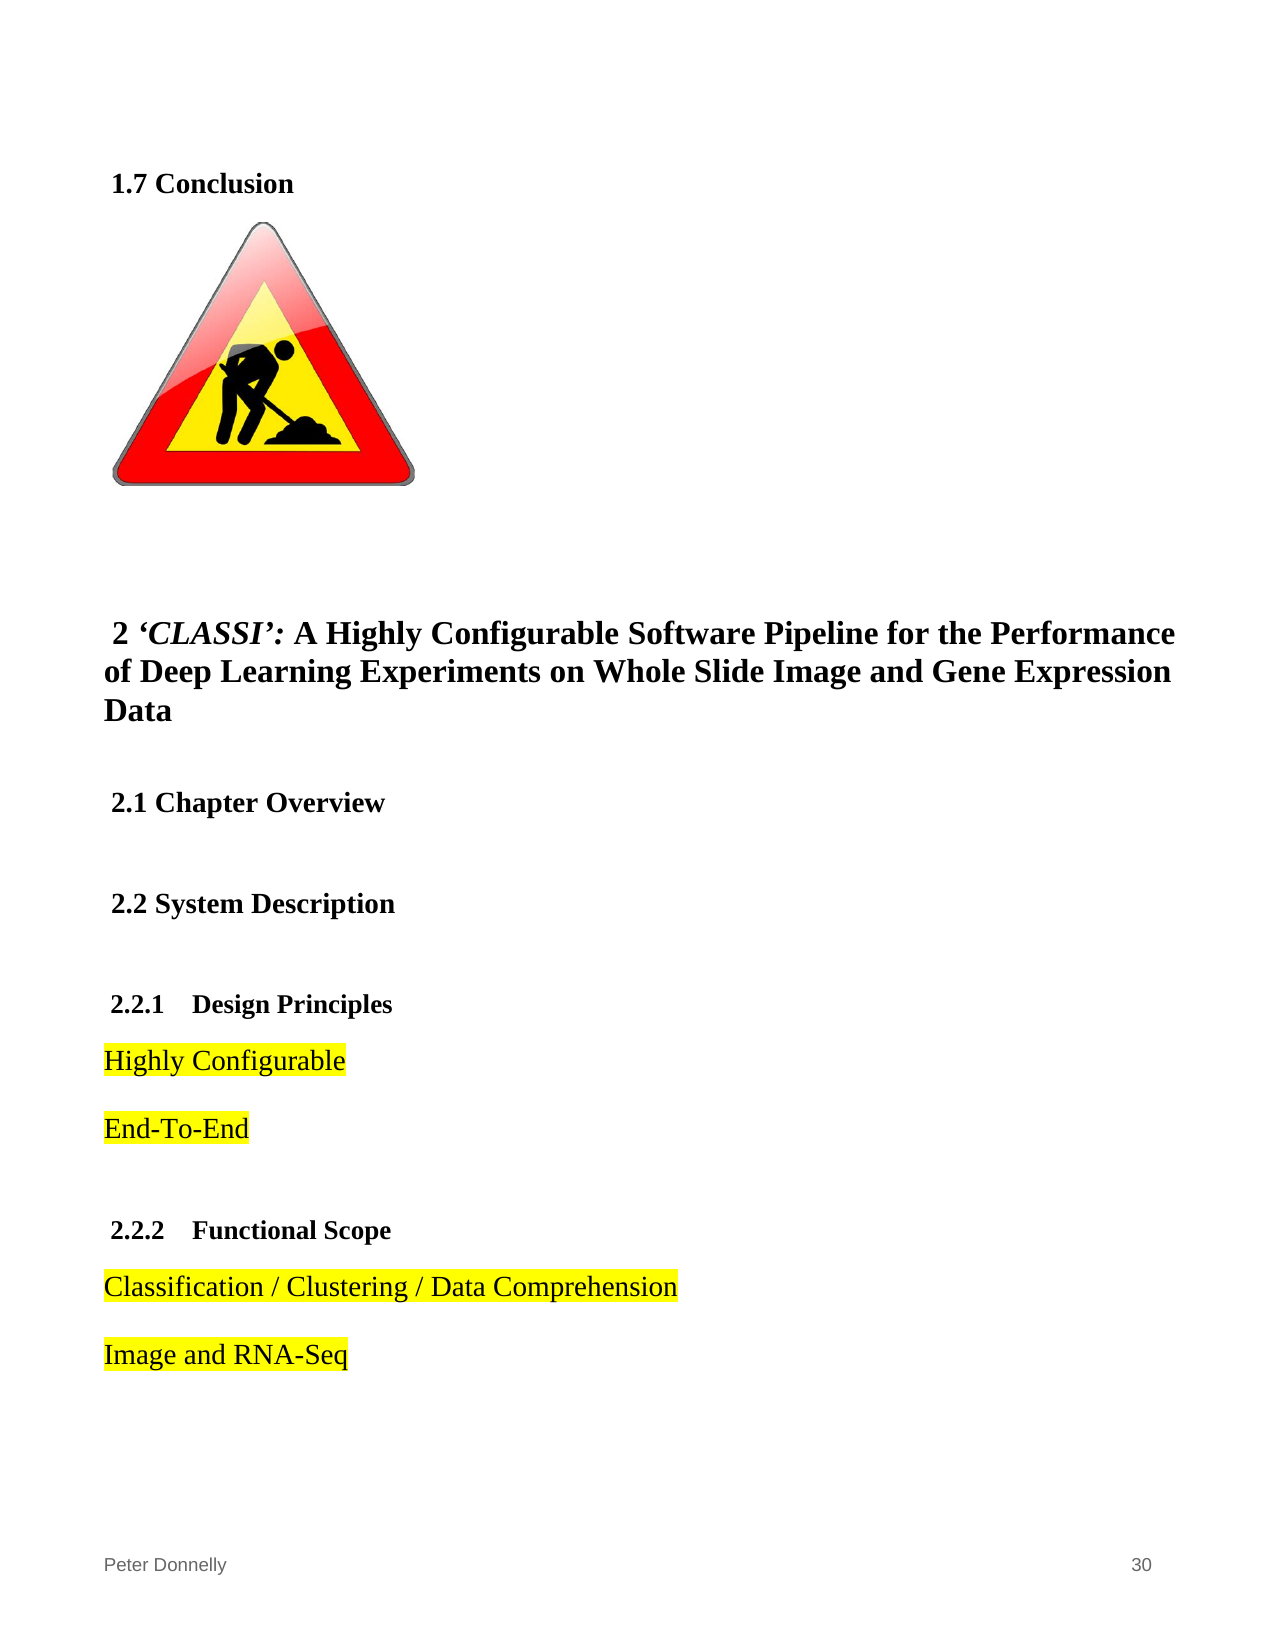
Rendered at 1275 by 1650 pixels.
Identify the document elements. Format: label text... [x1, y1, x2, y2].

text Highly Configurable [103, 1043, 1181, 1076]
text Image and RNA-Seq [103, 1337, 1181, 1371]
subtitle System Description [103, 886, 1181, 920]
subtitle Design Principles [103, 988, 1181, 1019]
subtitle Chapter Overview [103, 785, 1181, 818]
text Classification / Clustering / Data Comprehension [103, 1269, 1181, 1302]
subtitle ‘CLASSI’: A Highly Configurable Software Pipeline for the Performance of Deep Learning Experiments on Whole Slide Image and Gene Expression Data [103, 613, 1181, 728]
subtitle Functional Scope [103, 1214, 1181, 1245]
subtitle Conclusion [103, 166, 1181, 199]
text End-To-End [103, 1111, 1181, 1144]
picture [112, 222, 415, 486]
